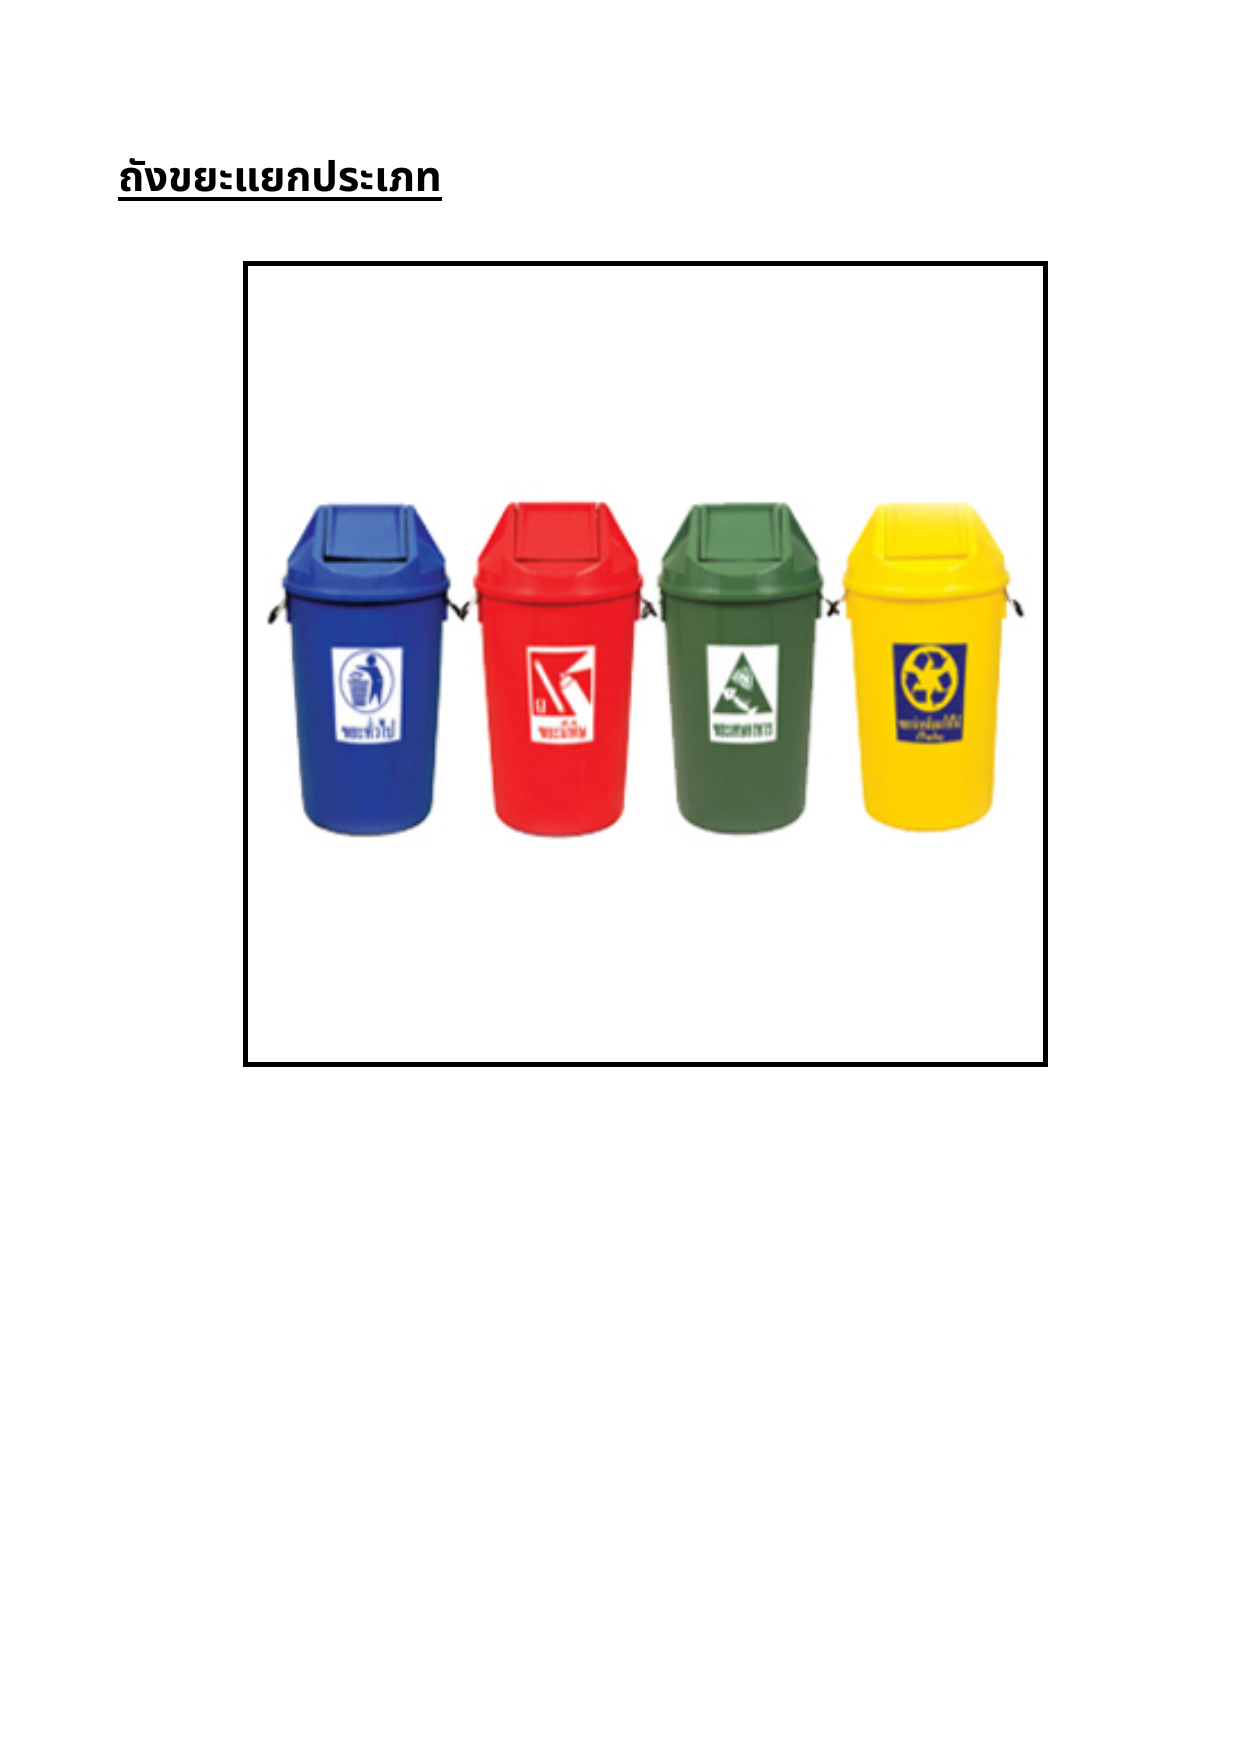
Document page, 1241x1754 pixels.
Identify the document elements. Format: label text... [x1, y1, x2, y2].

text ถังขยะแยกประเภท [118, 147, 1122, 210]
picture [250, 268, 1041, 1059]
